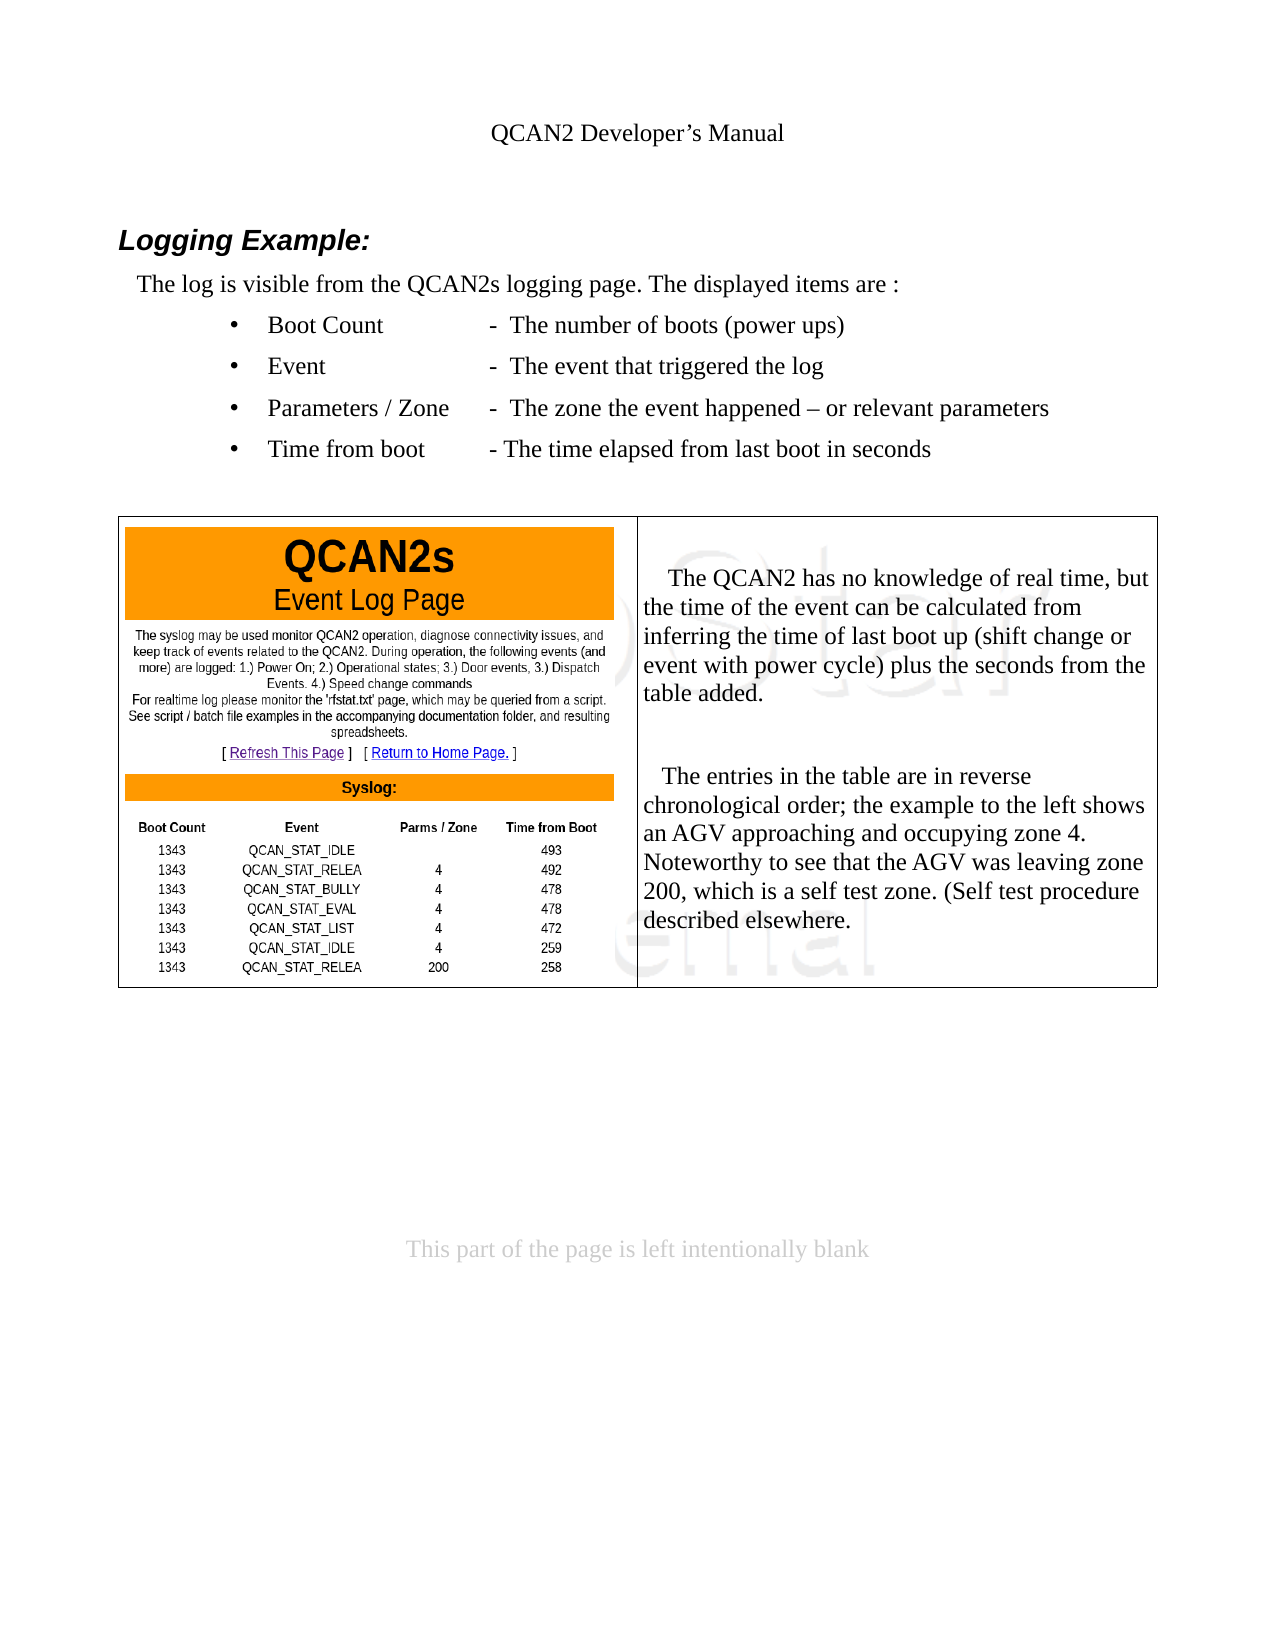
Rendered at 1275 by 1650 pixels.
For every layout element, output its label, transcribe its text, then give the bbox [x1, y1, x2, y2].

list Parameters / Zone - The zone the event happened – or relevant parameters [230, 393, 1157, 421]
table_header The QCAN2 has no knowledge of real time, but the time of the event can be calculated from inferring the time of last boot up (shift change or event with power cycle) plus the seconds from the table added. The entries in the table are in reverse chronological order; the example to the left shows an AGV approaching and occupying zone 4. Noteworthy to see that the AGV was leaving zone 200, which is a self test zone. (Self test procedure described elsewhere. [638, 517, 1157, 987]
text This part of the page is left intentionally blank [118, 1234, 1157, 1263]
picture [237, 424, 1038, 434]
list Event - The event that triggered the log [230, 351, 1157, 380]
list Time from boot - The time elapsed from last boot in seconds [230, 434, 1157, 463]
list Boot Count - The number of boots (power ups) [230, 310, 1157, 339]
picture [123, 522, 615, 981]
picture [237, 463, 1038, 516]
text The log is visible from the QCAN2s logging page. The displayed items are : [118, 269, 1157, 298]
table_header [119, 517, 637, 987]
picture [237, 988, 1038, 1225]
subtitle Logging Example: [118, 223, 1157, 256]
